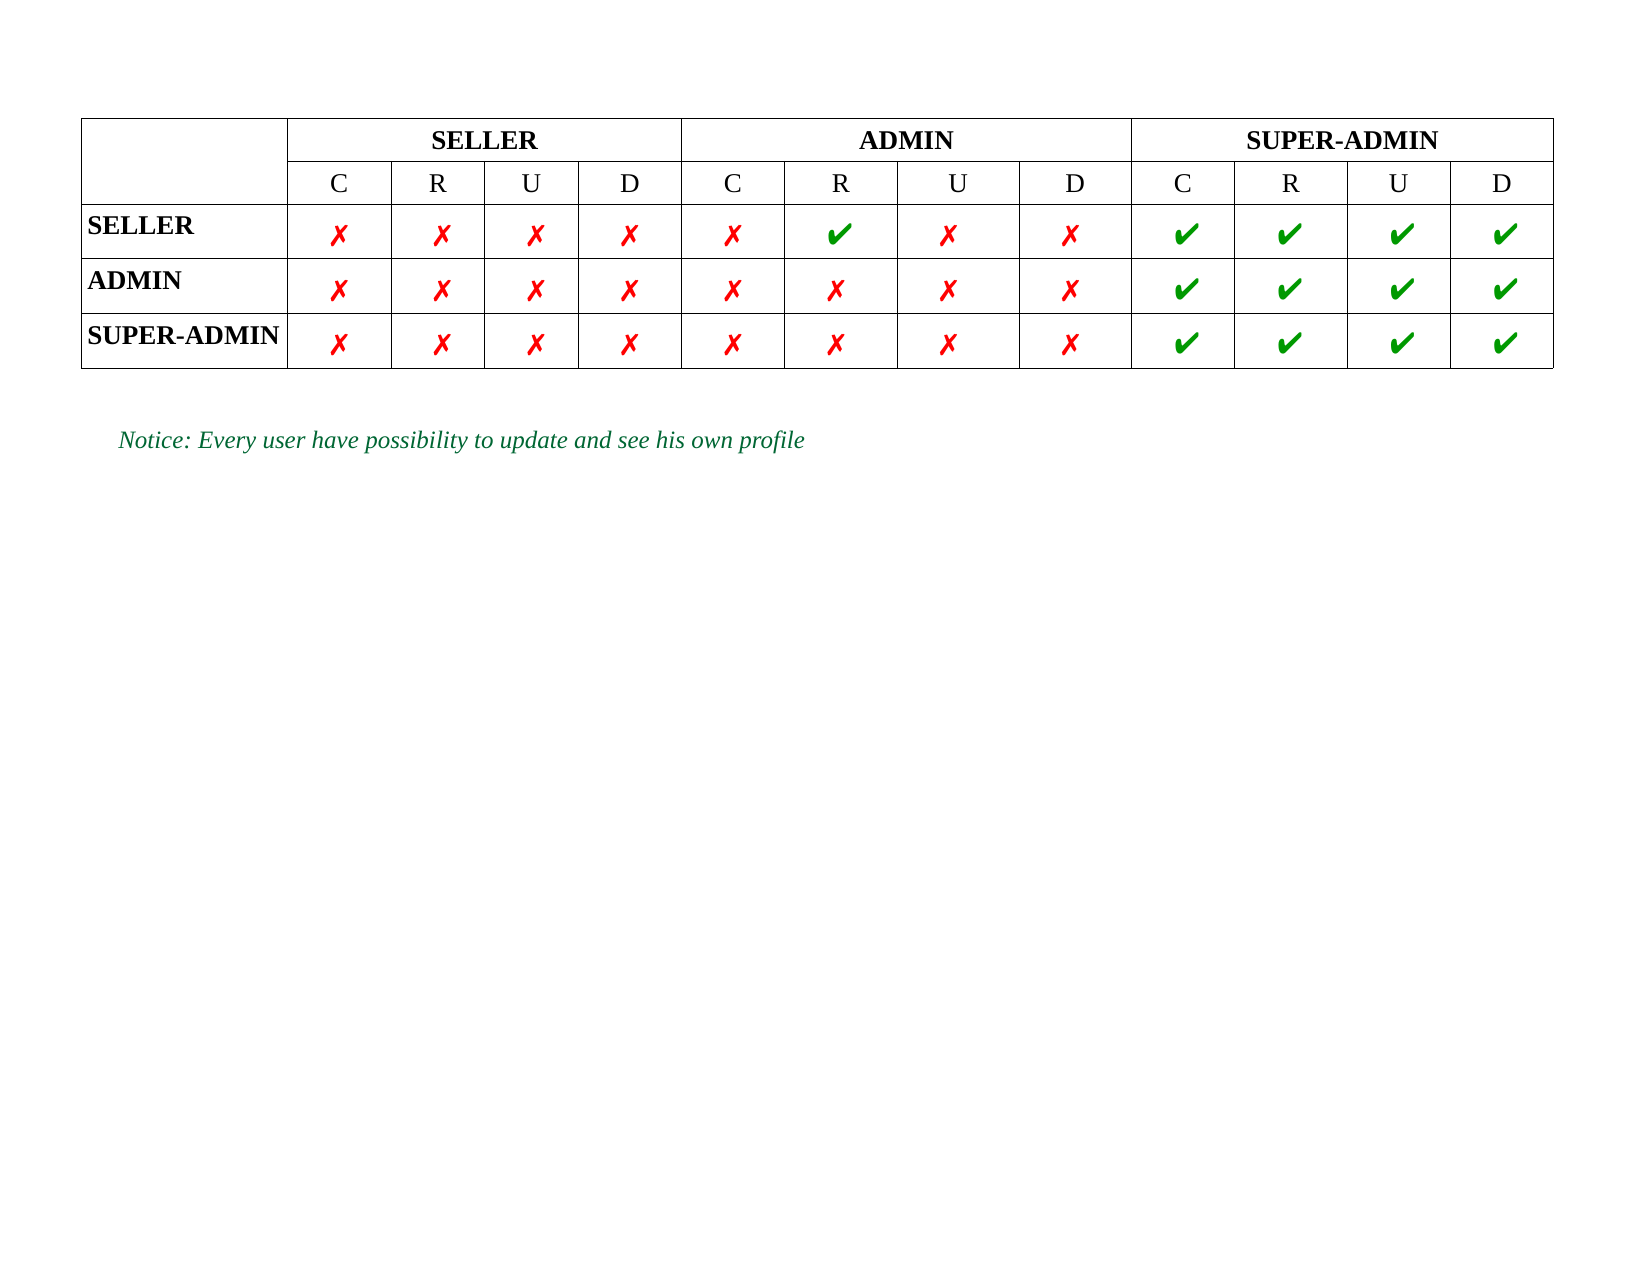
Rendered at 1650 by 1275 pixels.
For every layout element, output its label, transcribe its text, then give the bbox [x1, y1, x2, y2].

table_cell [485, 314, 578, 368]
table_cell [785, 205, 897, 258]
table_cell [785, 314, 897, 368]
table_cell [785, 259, 897, 313]
table_cell SUPER-ADMIN [82, 314, 287, 368]
table_cell [898, 314, 1019, 368]
table_cell U [898, 162, 1019, 203]
table_cell [682, 205, 784, 258]
table_cell D [1451, 162, 1553, 203]
table_cell C [288, 162, 391, 203]
table_cell D [579, 162, 681, 203]
table_cell SELLER [82, 205, 287, 258]
table_cell D [1020, 162, 1131, 203]
table_cell [392, 314, 484, 368]
table_cell [898, 205, 1019, 258]
table_cell U [485, 162, 578, 203]
table_cell [579, 259, 681, 313]
text Notice: Every user have possibility to update and see his own profile [118, 425, 1532, 454]
table_cell R [392, 162, 484, 203]
table_header SUPER-ADMIN [1132, 119, 1553, 161]
table_cell [1020, 314, 1131, 368]
table_cell [1348, 205, 1450, 258]
table_cell U [1348, 162, 1450, 203]
table_cell C [1132, 162, 1234, 203]
table_cell [288, 259, 391, 313]
table_cell [579, 314, 681, 368]
table_cell [579, 205, 681, 258]
table_cell R [1235, 162, 1347, 203]
table_cell [1348, 314, 1450, 368]
table_cell [1348, 259, 1450, 313]
table_cell [288, 205, 391, 258]
table_cell [1132, 259, 1234, 313]
table_header [82, 119, 287, 203]
table_cell R [785, 162, 897, 203]
table_cell [1451, 205, 1553, 258]
table_cell [392, 259, 484, 313]
table_cell [1235, 205, 1347, 258]
table_cell [682, 314, 784, 368]
table_cell C [682, 162, 784, 203]
table_cell [1020, 205, 1131, 258]
table_header ADMIN [682, 119, 1131, 161]
table_header SELLER [288, 119, 681, 161]
table_cell [288, 314, 391, 368]
table_cell [1235, 259, 1347, 313]
table_cell [1132, 205, 1234, 258]
table_cell [682, 259, 784, 313]
table_cell [898, 259, 1019, 313]
table_cell [1235, 314, 1347, 368]
table_cell [1020, 259, 1131, 313]
table_cell [1451, 259, 1553, 313]
table_cell [485, 259, 578, 313]
table_cell [392, 205, 484, 258]
table_cell ADMIN [82, 259, 287, 313]
table_cell [485, 205, 578, 258]
table_cell [1132, 314, 1234, 368]
table_cell [1451, 314, 1553, 368]
